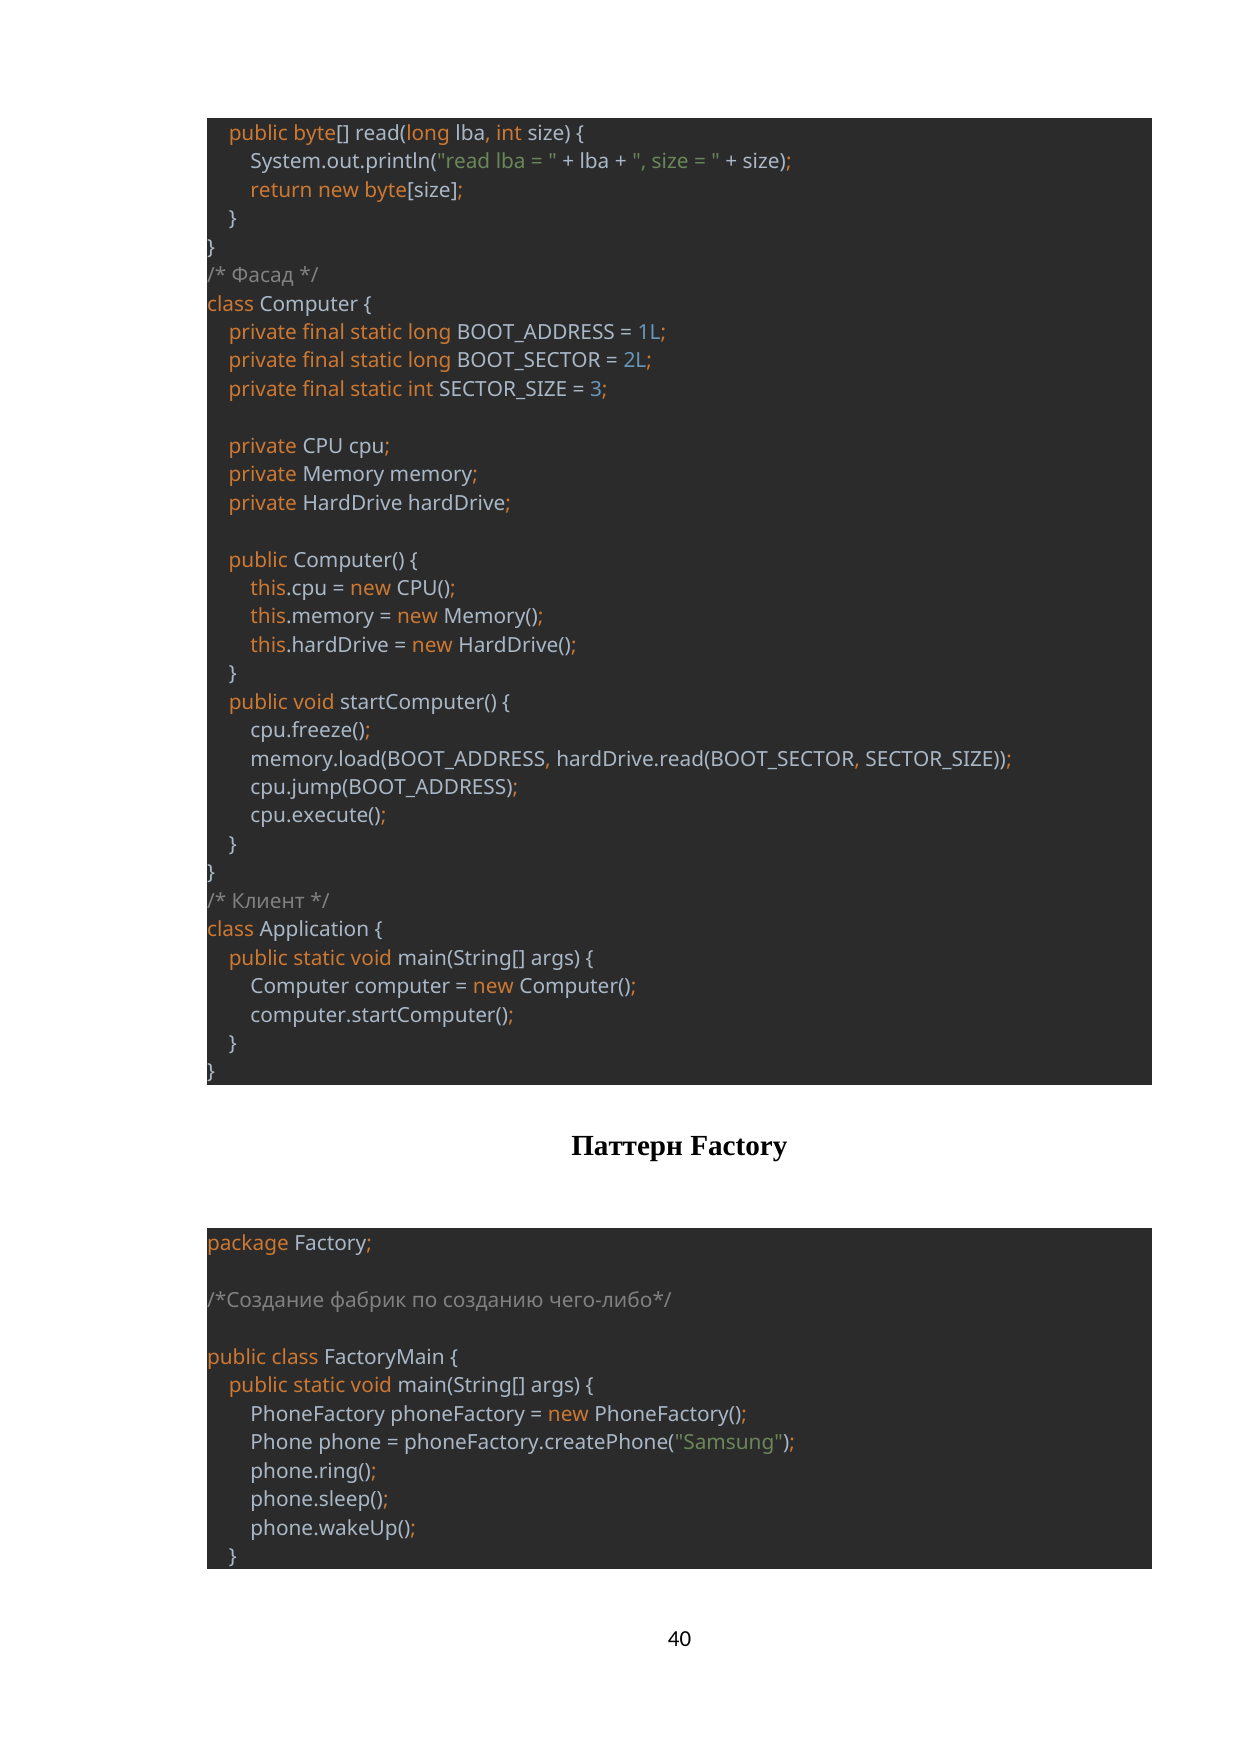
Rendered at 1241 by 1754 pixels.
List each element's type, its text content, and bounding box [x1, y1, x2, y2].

text Паттерн Factory [207, 1128, 1152, 1161]
text package Factory; /*Создание фабрик по созданию чего-либо*/ public class FactoryMain { public static void main(String[] args) { PhoneFactory phoneFactory = new PhoneFactory(); Phone phone = phoneFactory.createPhone("Samsung"); phone.ring(); phone.sleep(); phone.wakeUp(); } [207, 1228, 1152, 1569]
text public byte[] read(long lba, int size) { System.out.println("read lba = " + lba + ", size = " + size); return new byte[size]; } } /* Фасад */ class Computer { private final static long BOOT_ADDRESS = 1L; private final static long BOOT_SECTOR = 2L; private final static int SECTOR_SIZE = 3; private CPU cpu; private Memory memory; private HardDrive hardDrive; public Computer() { this.cpu = new CPU(); this.memory = new Memory(); this.hardDrive = new HardDrive(); } public void startComputer() { cpu.freeze(); memory.load(BOOT_ADDRESS, hardDrive.read(BOOT_SECTOR, SECTOR_SIZE)); cpu.jump(BOOT_ADDRESS); cpu.execute(); } } /* Клиент */ class Application { public static void main(String[] args) { Computer computer = new Computer(); computer.startComputer(); } } [207, 118, 1152, 1085]
